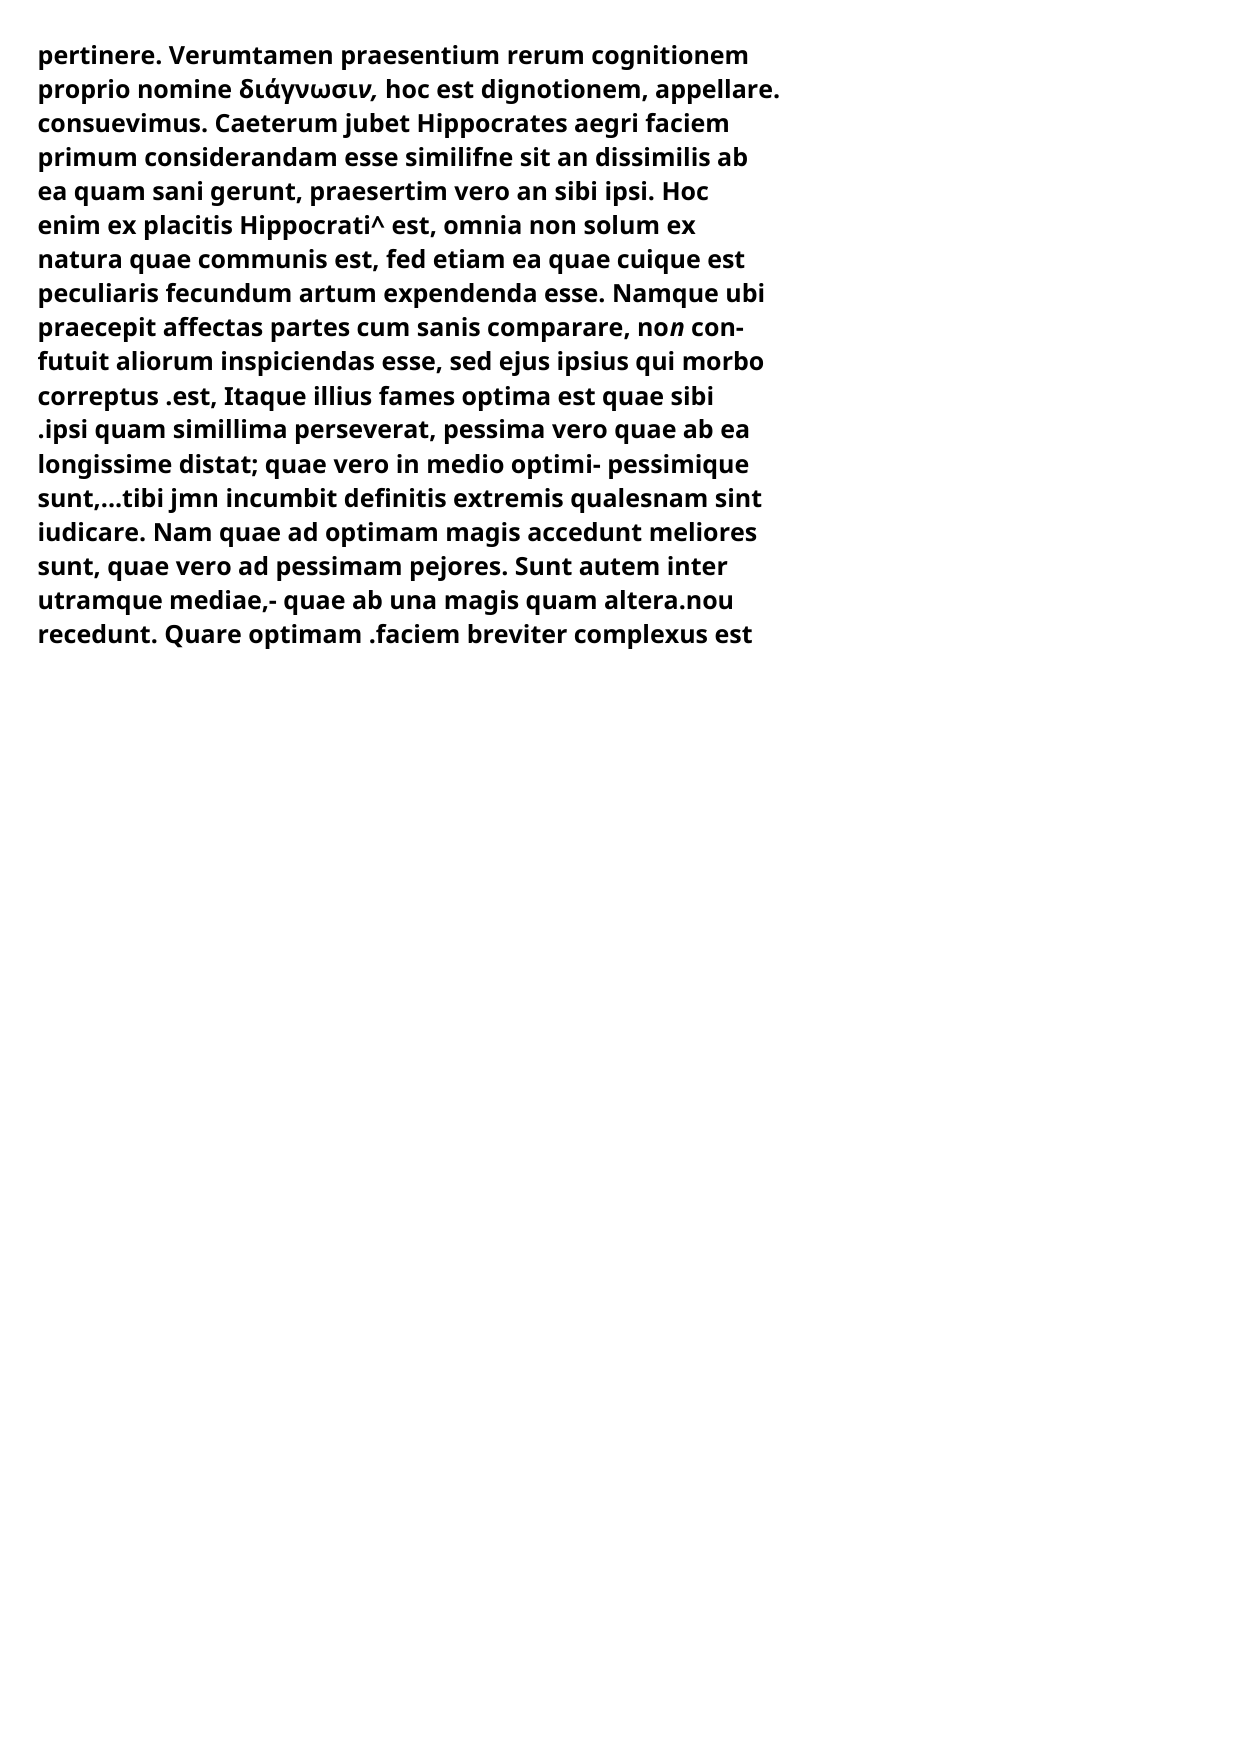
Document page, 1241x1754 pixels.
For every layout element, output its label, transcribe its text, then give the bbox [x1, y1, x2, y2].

text pertinere. Verumtamen praesentium rerum cognitionem proprio nomine διάγνωσιν, hoc est dignotionem, appellare. consuevimus. Caeterum jubet Hippocrates aegri faciem primum considerandam esse similifne sit an dissimilis ab ea quam sani gerunt, praesertim vero an sibi ipsi. Hoc enim ex placitis Hippocrati^ est, omnia non solum ex natura quae communis est, fed etiam ea quae cuique est peculiaris fecundum artum expendenda esse. Namque ubi praecepit affectas partes cum sanis comparare, non con- futuit aliorum inspiciendas esse, sed ejus ipsius qui morbo correptus .est, Itaque illius fames optima est quae sibi .ipsi quam simillima perseverat, pessima vero quae ab ea longissime distat; quae vero in medio optimi- pessimique sunt,...tibi jmn incumbit definitis extremis qualesnam sint iudicare. Nam quae ad optimam magis accedunt meliores sunt, quae vero ad pessimam pejores. Sunt autem inter utramque mediae,- quae ab una magis quam altera.nou recedunt. Quare optimam .faciem breviter complexus est [37, 37, 1203, 651]
